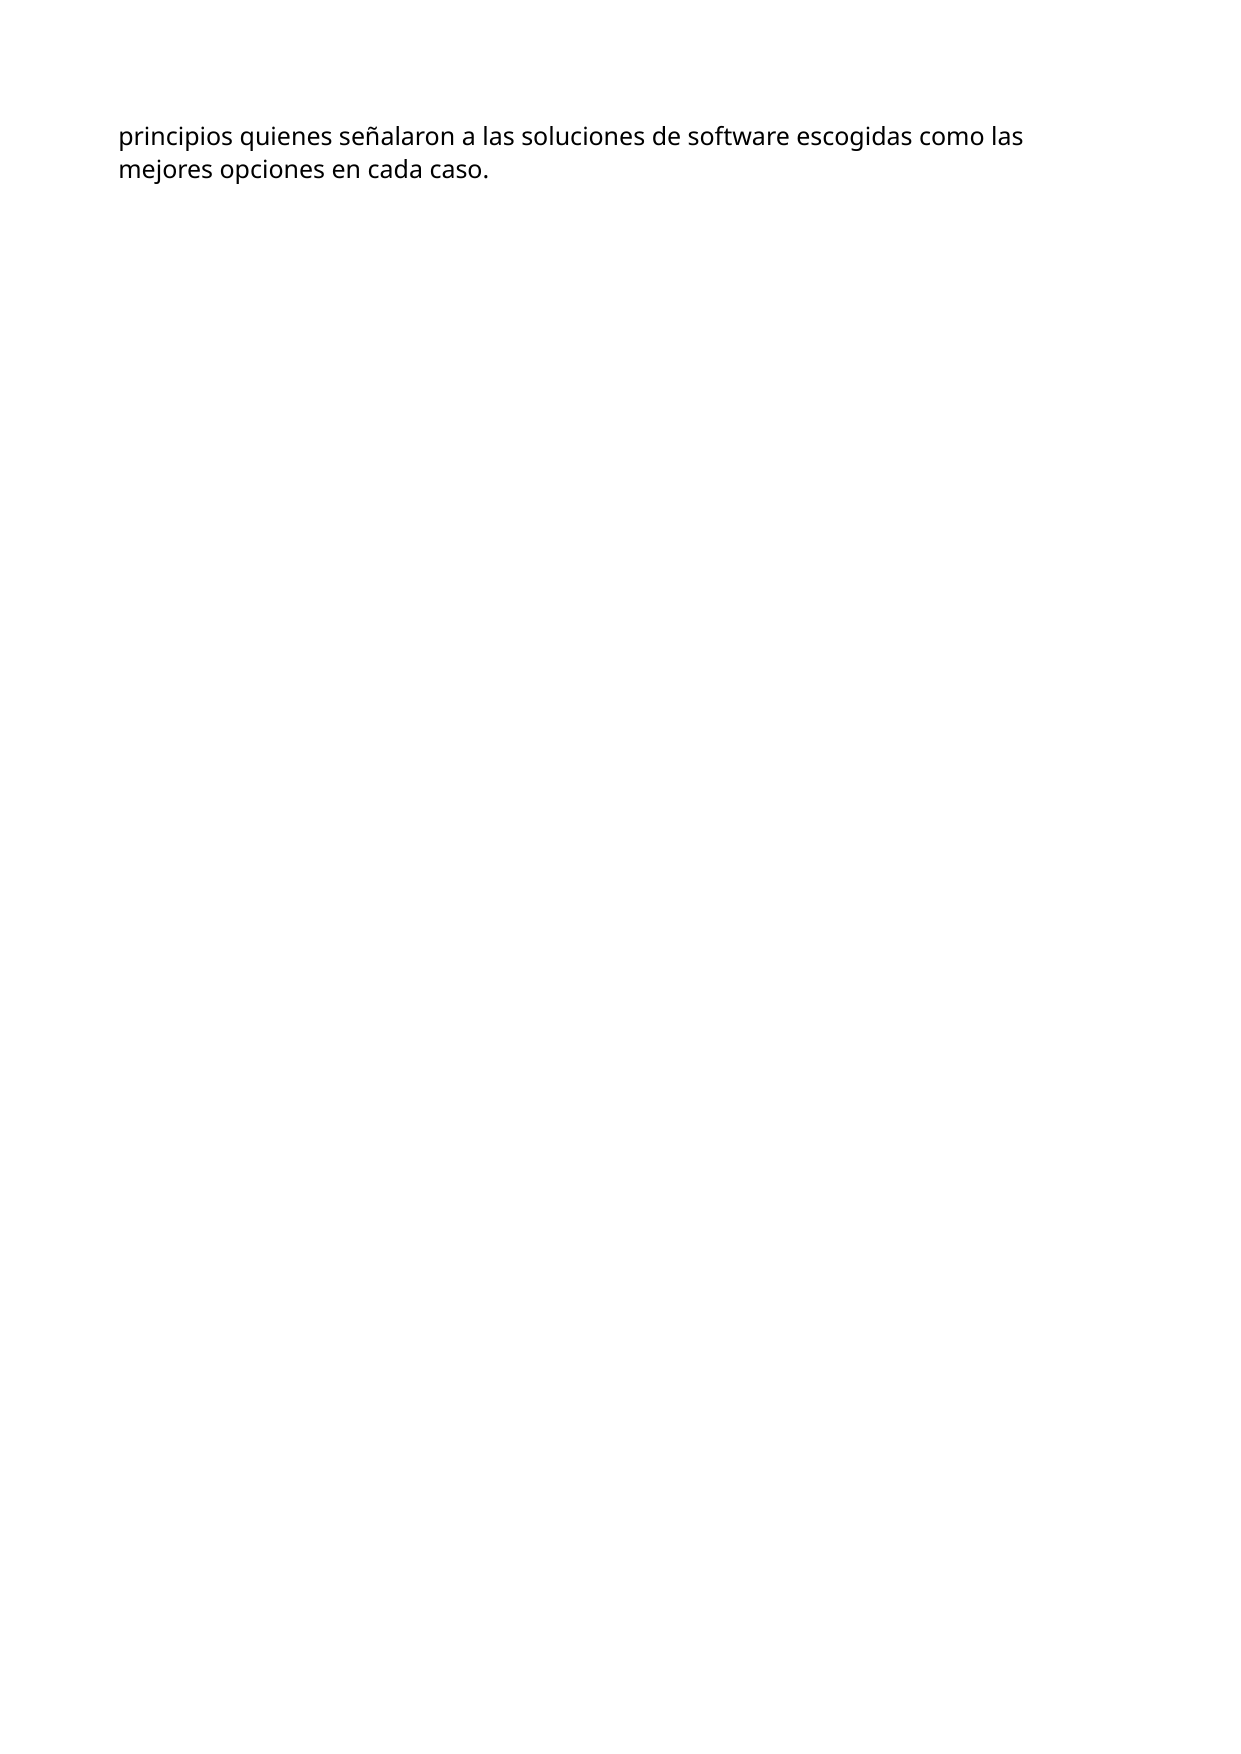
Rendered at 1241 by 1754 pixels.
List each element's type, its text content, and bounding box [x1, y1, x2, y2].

text principios quienes señalaron a las soluciones de software escogidas como las mejores opciones en cada caso. [118, 118, 1122, 186]
